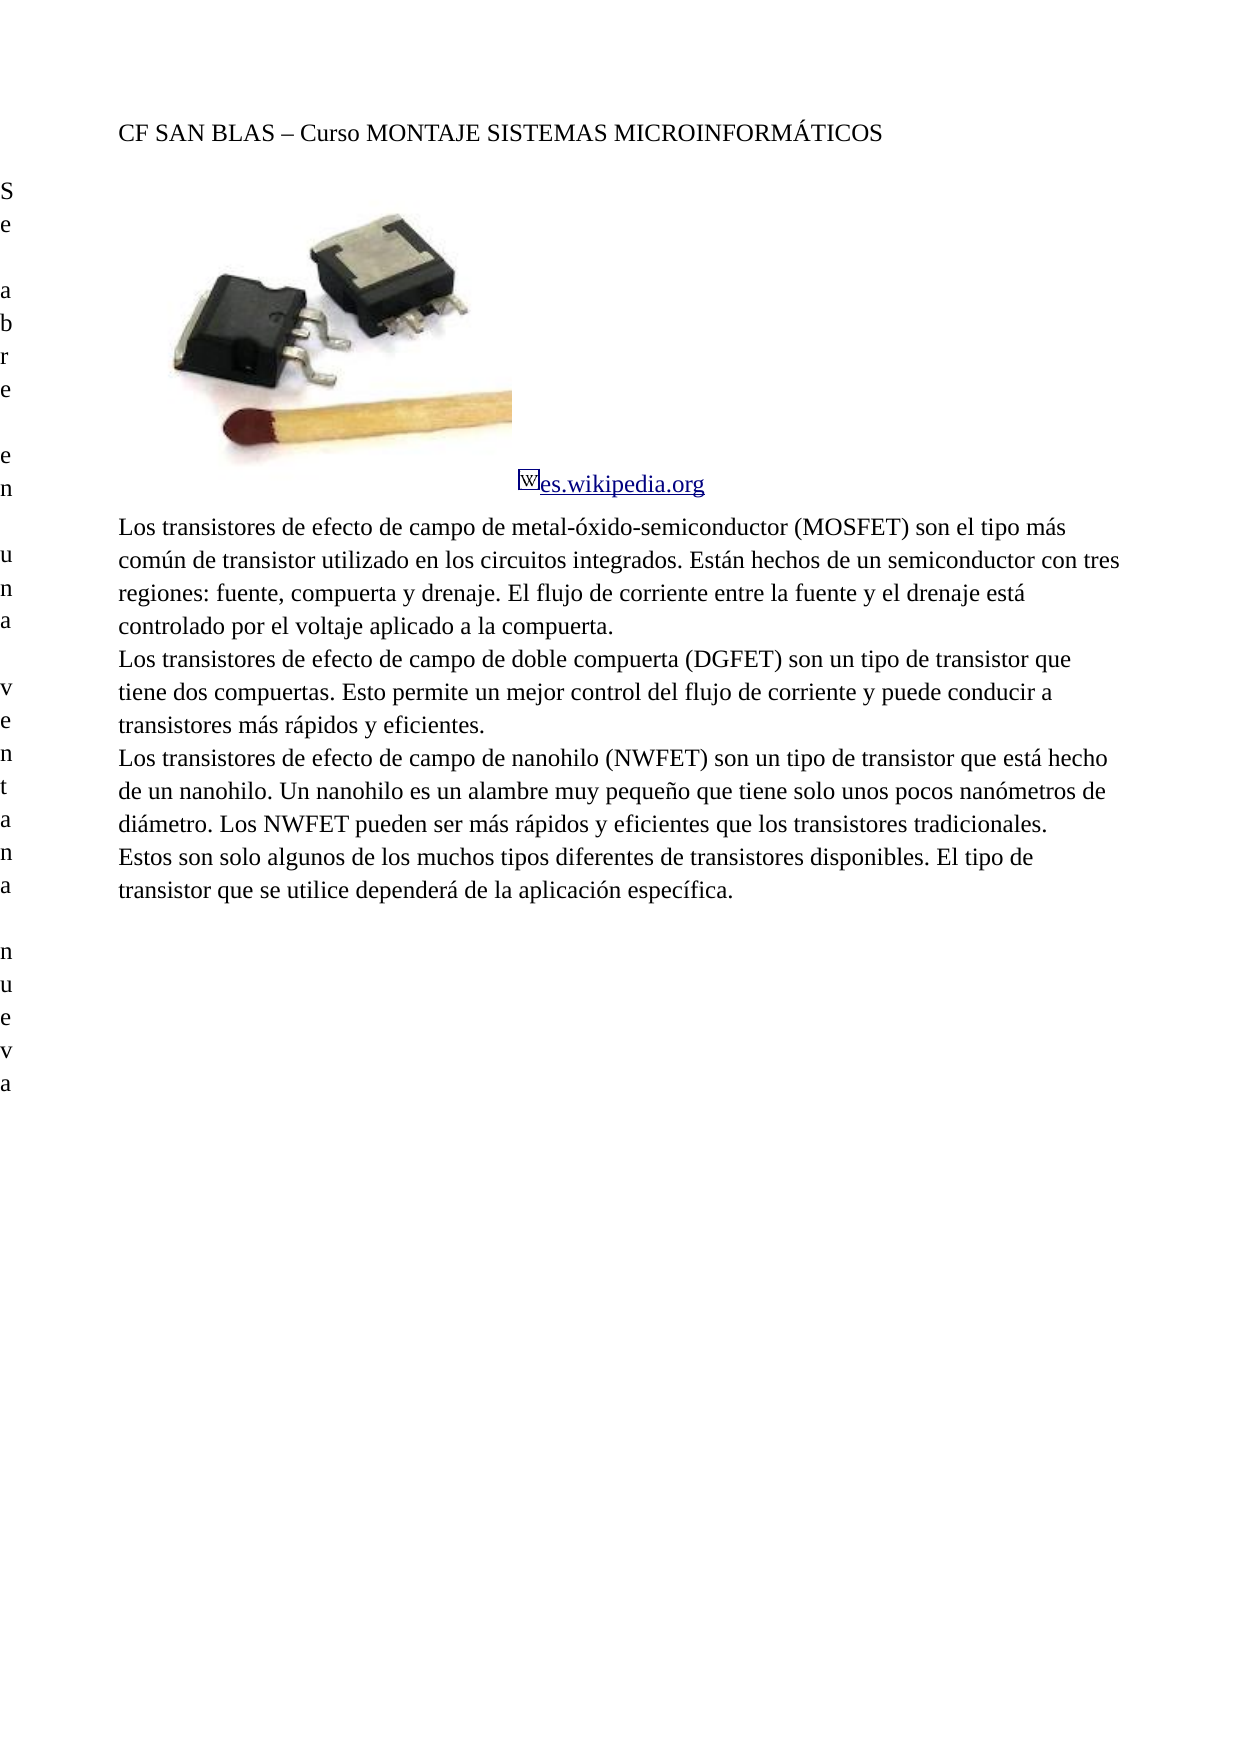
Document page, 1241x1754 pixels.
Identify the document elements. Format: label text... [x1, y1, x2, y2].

text Estos son solo algunos de los muchos tipos diferentes de transistores disponibles. El tipo de transistor que se utilice dependerá de la aplicación específica. [118, 842, 1122, 904]
picture [118, 176, 512, 492]
text es.wikipedia.org [118, 176, 1122, 497]
text Los transistores de efecto de campo de metal-óxido-semiconductor (MOSFET) son el tipo más común de transistor utilizado en los circuitos integrados. Están hechos de un semiconductor con tres regiones: fuente, compuerta y drenaje. El flujo de corriente entre la fuente y el drenaje está controlado por el voltaje aplicado a la compuerta. [118, 512, 1122, 640]
text Los transistores de efecto de campo de doble compuerta (DGFET) son un tipo de transistor que tiene dos compuertas. Esto permite un mejor control del flujo de corriente y puede conducir a transistores más rápidos y eficientes. [118, 644, 1122, 739]
text Los transistores de efecto de campo de nanohilo (NWFET) son un tipo de transistor que está hecho de un nanohilo. Un nanohilo es un alambre muy pequeño que tiene solo unos pocos nanómetros de diámetro. Los NWFET pueden ser más rápidos y eficientes que los transistores tradicionales. [118, 743, 1122, 838]
picture [520, 470, 538, 489]
